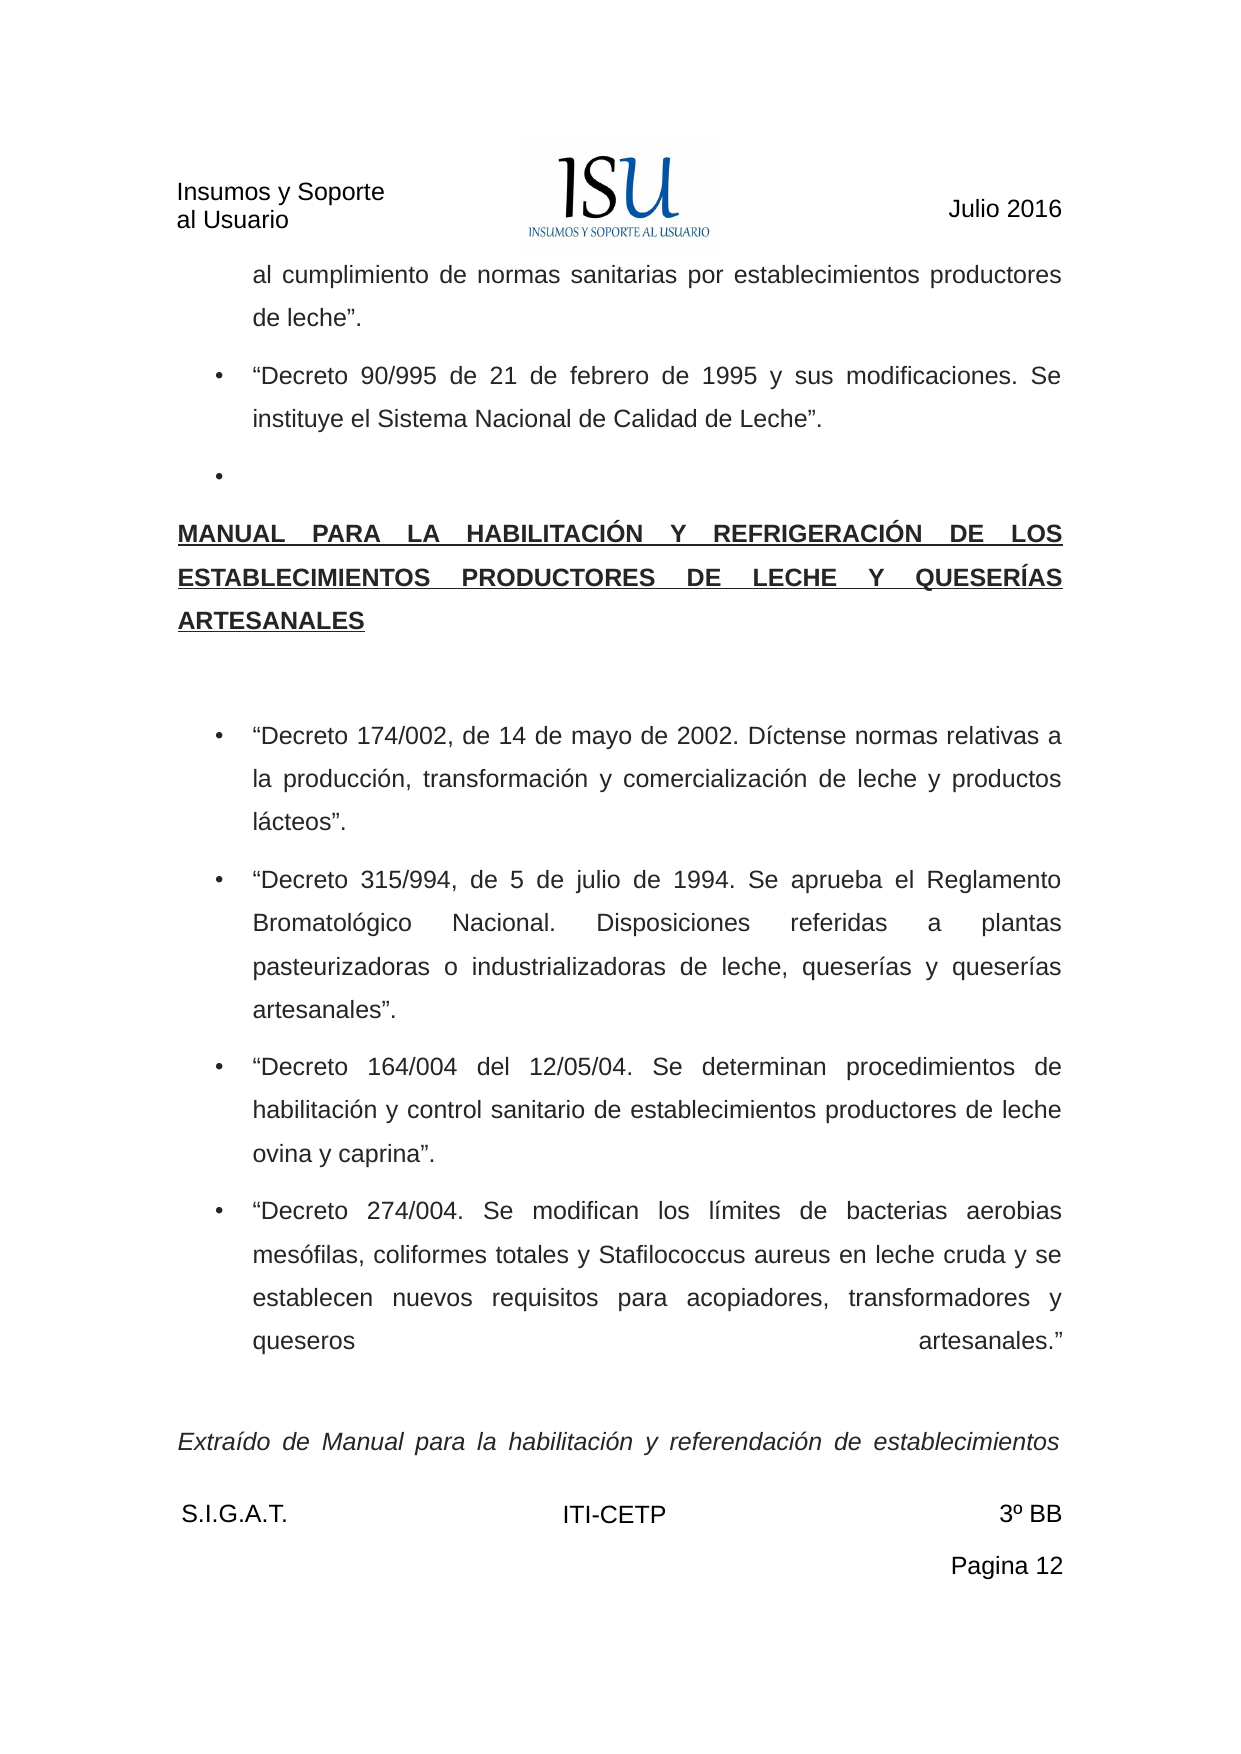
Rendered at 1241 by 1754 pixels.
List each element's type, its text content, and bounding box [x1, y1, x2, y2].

list “Decreto 315/994, de 5 de julio de 1994. Se aprueba el Reglamento Bromatológico Nacional. Disposiciones referidas a plantas pasteurizadoras o industrializadoras de leche, queserías y queserías artesanales”. [215, 865, 1063, 1023]
list “Decreto 164/004 del 12/05/04. Se determinan procedimientos de habilitación y control sanitario de establecimientos productores de leche ovina y caprina”. [215, 1052, 1063, 1167]
list “Decreto 90/995 de 21 de febrero de 1995 y sus modificaciones. Se instituye el Sistema Nacional de Calidad de Leche”. [215, 361, 1063, 433]
text ARTESANALES [177, 589, 1063, 634]
list al cumplimiento de normas sanitarias por establecimientos productores de leche”. [215, 260, 1063, 332]
text Extraído de Manual para la habilitación y referendación de establecimientos [177, 1427, 1063, 1455]
text ESTABLECIMIENTOS PRODUCTORES DE LECHE Y QUESERÍAS [177, 545, 1063, 588]
text MANUAL PARA LA HABILITACIÓN Y REFRIGERACIÓN DE LOS [177, 519, 1063, 544]
list “Decreto 174/002, de 14 de mayo de 2002. Díctense normas relativas a la producción, transformación y comercialización de leche y productos lácteos”. [215, 721, 1063, 836]
list “Decreto 274/004. Se modifican los límites de bacterias aerobias mesófilas, coliformes totales y Stafilococcus aureus en leche cruda y se establecen nuevos requisitos para acopiadores, transformadores y queseros artesanales.” [215, 1196, 1063, 1398]
